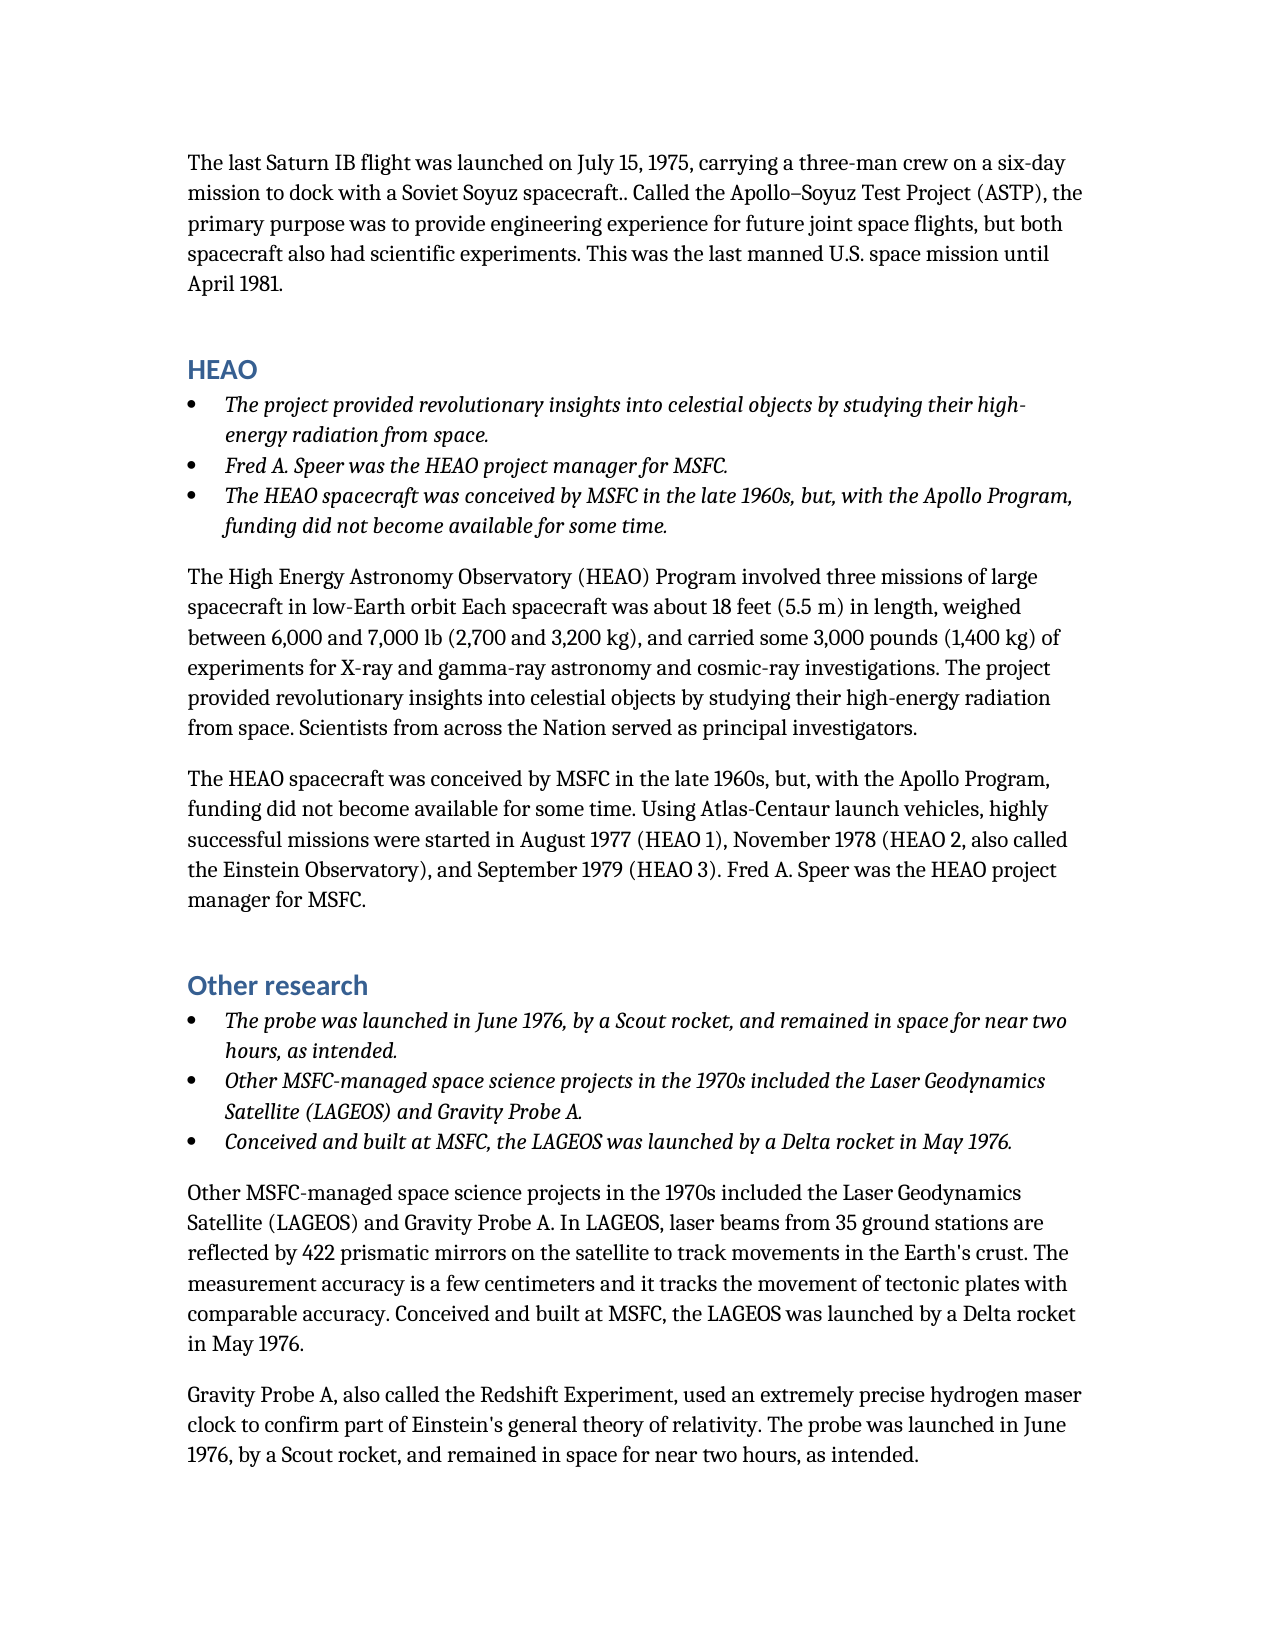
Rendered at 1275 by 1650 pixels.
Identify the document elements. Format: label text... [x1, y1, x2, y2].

list The probe was launched in June 1976, by a Scout rocket, and remained in space for near two hours, as intended. [187, 1008, 1087, 1064]
text The last Saturn IB flight was launched on July 15, 1975, carrying a three-man crew on a six-day mission to dock with a Soviet Soyuz spacecraft.. Called the Apollo–Soyuz Test Project (ASTP), the primary purpose was to provide engineering experience for future joint space flights, but both spacecraft also had scientific experiments. This was the last manned U.S. space mission until April 1981. [187, 150, 1087, 297]
list Fred A. Speer was the HEAO project manager for MSFC. [187, 452, 1087, 479]
text Gravity Probe A, also called the Redshift Experiment, used an extremely precise hydrogen maser clock to confirm part of Einstein's general theory of relativity. The probe was launched in June 1976, by a Scout rocket, and remained in space for near two hours, as intended. [187, 1382, 1087, 1469]
text The HEAO spacecraft was conceived by MSFC in the late 1960s, but, with the Apollo Program, funding did not become available for some time. Using Atlas-Centaur launch vehicles, highly successful missions were started in August 1977 (HEAO 1), November 1978 (HEAO 2, also called the Einstein Observatory), and September 1979 (HEAO 3). Fred A. Speer was the HEAO project manager for MSFC. [187, 766, 1087, 913]
subtitle HEAO [187, 351, 1087, 387]
text The High Energy Astronomy Observatory (HEAO) Program involved three missions of large spacecraft in low-Earth orbit Each spacecraft was about 18 feet (5.5 m) in length, weighed between 6,000 and 7,000 lb (2,700 and 3,200 kg), and carried some 3,000 pounds (1,400 kg) of experiments for X-ray and gamma-ray astronomy and cosmic-ray investigations. The project provided revolutionary insights into celestial objects by studying their high-energy radiation from space. Scientists from across the Nation served as principal investigators. [187, 564, 1087, 741]
list The HEAO spacecraft was conceived by MSFC in the late 1960s, but, with the Apollo Program, funding did not become available for some time. [187, 483, 1087, 539]
text Other MSFC-managed space science projects in the 1970s included the Laser Geodynamics Satellite (LAGEOS) and Gravity Probe A. In LAGEOS, laser beams from 35 ground stations are reflected by 422 prismatic mirrors on the satellite to track movements in the Earth's crust. The measurement accuracy is a few centimeters and it tracks the movement of tectonic plates with comparable accuracy. Conceived and built at MSFC, the LAGEOS was launched by a Delta rocket in May 1976. [187, 1180, 1087, 1357]
list Other MSFC-managed space science projects in the 1970s included the Laser Geodynamics Satellite (LAGEOS) and Gravity Probe A. [187, 1068, 1087, 1125]
subtitle Other research [187, 967, 1087, 1003]
list The project provided revolutionary insights into celestial objects by studying their high-energy radiation from space. [187, 392, 1087, 448]
list Conceived and built at MSFC, the LAGEOS was launched by a Delta rocket in May 1976. [187, 1129, 1087, 1155]
